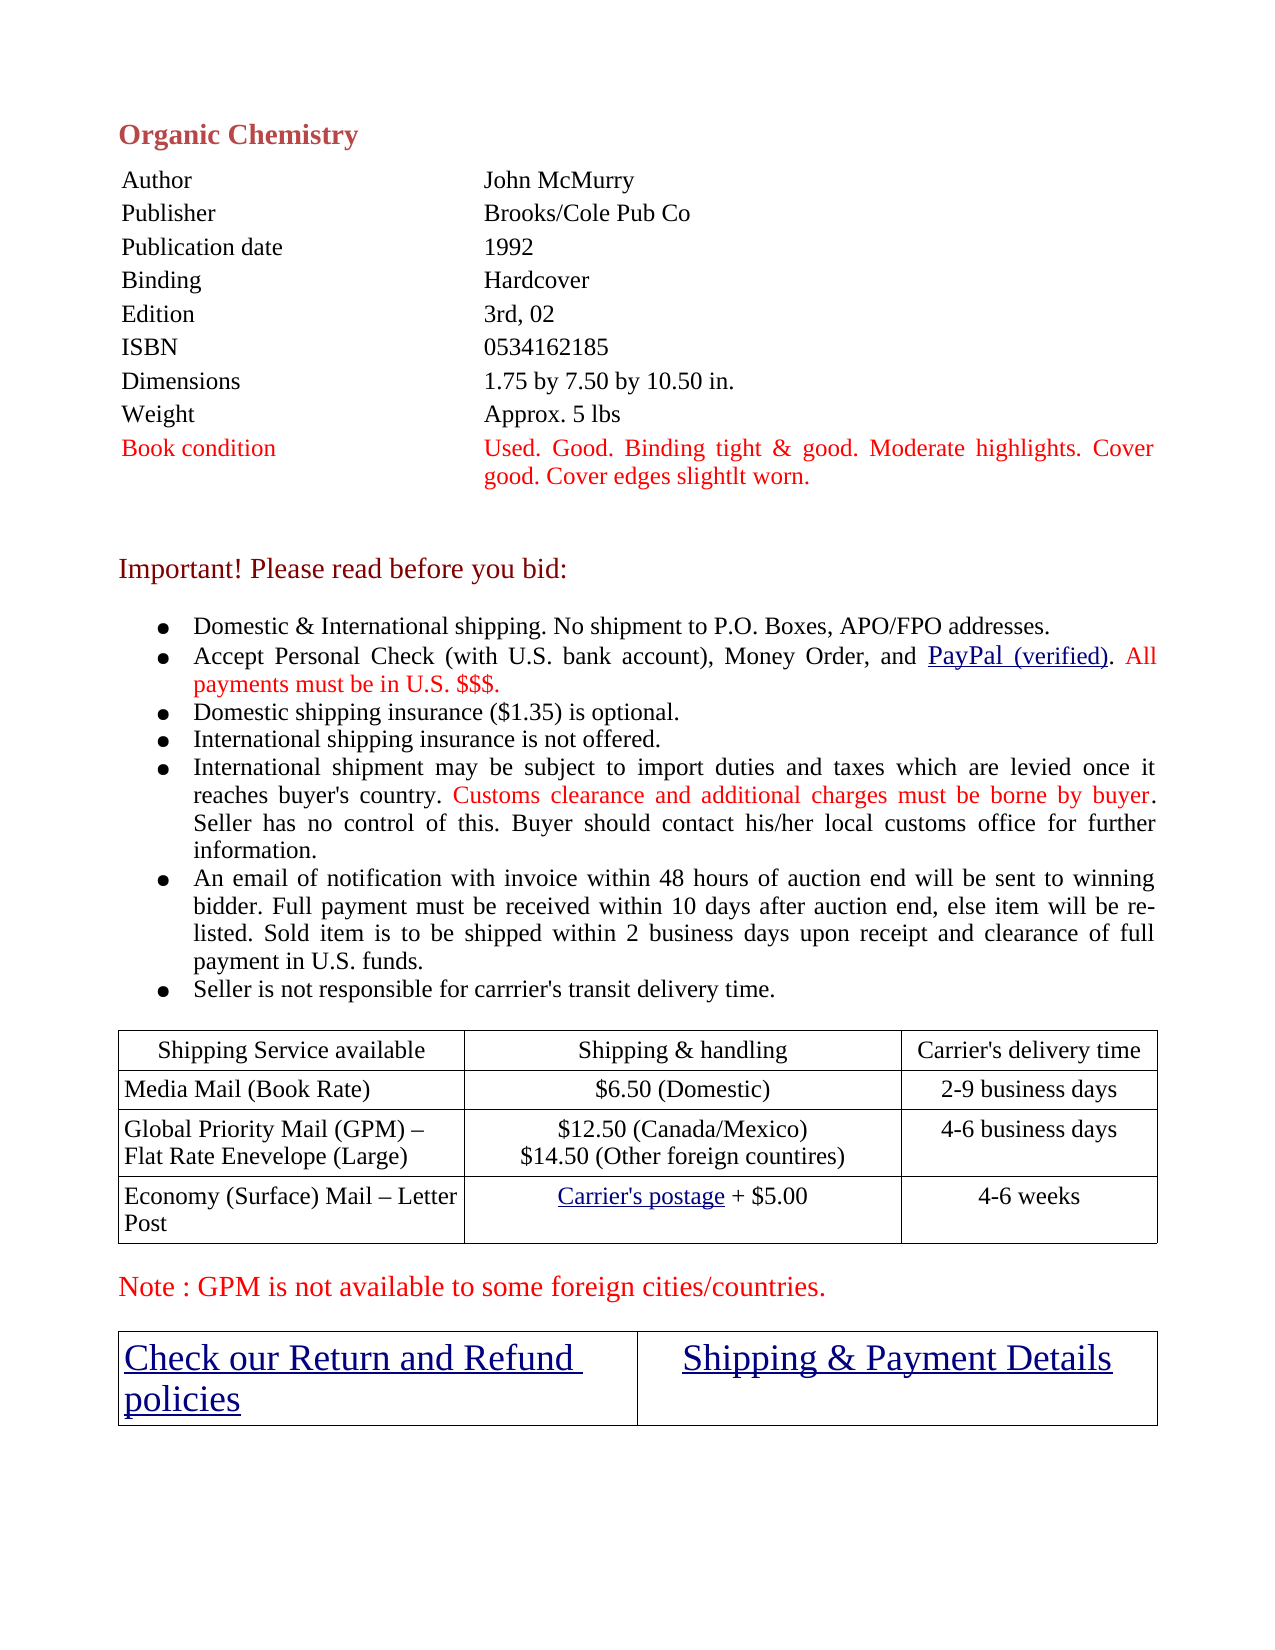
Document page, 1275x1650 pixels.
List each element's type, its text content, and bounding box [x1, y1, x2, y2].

table_cell 3rd, 02 [481, 297, 1157, 331]
table_cell 2-9 business days [902, 1071, 1157, 1109]
table_cell 4-6 weeks [902, 1177, 1157, 1243]
list International shipment may be subject to import duties and taxes which are levied once it reaches buyer's country. Customs clearance and additional charges must be borne by buyer. Seller has no control of this. Buyer should contact his/her local customs office for further information. [156, 753, 1157, 864]
table_cell Media Mail (Book Rate) [119, 1071, 464, 1109]
table_cell Weight [118, 398, 481, 431]
text Organic Chemistry [118, 118, 1157, 150]
table_cell Used. Good. Binding tight & good. Moderate highlights. Cover good. Cover edges slightlt worn. [481, 431, 1157, 492]
table_cell Approx. 5 lbs [481, 398, 1157, 431]
table_cell 0534162185 [481, 331, 1157, 364]
table_cell $12.50 (Canada/Mexico) $14.50 (Other foreign countires) [465, 1110, 901, 1176]
table_cell Dimensions [118, 364, 481, 398]
table_header John McMurry [481, 163, 1157, 196]
table_cell Binding [118, 264, 481, 297]
list An email of notification with invoice within 48 hours of auction end will be sent to winning bidder. Full payment must be received within 10 days after auction end, else item will be re-listed. Sold item is to be shipped within 2 business days upon receipt and clearance of full payment in U.S. funds. [156, 864, 1157, 975]
table_cell Edition [118, 297, 481, 331]
list Domestic shipping insurance ($1.35) is optional. [156, 698, 1157, 726]
table_cell Brooks/Cole Pub Co [481, 196, 1157, 230]
table_cell Publication date [118, 230, 481, 263]
table_cell 4-6 business days [902, 1110, 1157, 1176]
table_header Shipping Service available [119, 1031, 464, 1070]
table_header Shipping & Payment Details [638, 1332, 1157, 1425]
table_cell Economy (Surface) Mail – Letter Post [119, 1177, 464, 1243]
table_cell Hardcover [481, 264, 1157, 297]
list Domestic & International shipping. No shipment to P.O. Boxes, APO/FPO addresses. [156, 612, 1157, 640]
table_cell Carrier's postage + $5.00 [465, 1177, 901, 1243]
table_header Carrier's delivery time [902, 1031, 1157, 1070]
table_header Shipping & handling [465, 1031, 901, 1070]
text Important! Please read before you bid: [118, 552, 1157, 585]
table_cell ISBN [118, 331, 481, 364]
table_cell 1.75 by 7.50 by 10.50 in. [481, 364, 1157, 398]
text Note : GPM is not available to some foreign cities/countries. [118, 1271, 1157, 1303]
table_cell Global Priority Mail (GPM) – Flat Rate Enevelope (Large) [119, 1110, 464, 1176]
table_header Check our Return and Refund policies [119, 1332, 637, 1425]
list Accept Personal Check (with U.S. bank account), Money Order, and PayPal (verified). All payments must be in U.S. $$$. [156, 640, 1157, 698]
list Seller is not responsible for carrrier's transit delivery time. [156, 975, 1157, 1003]
table_cell 1992 [481, 230, 1157, 263]
table_cell $6.50 (Domestic) [465, 1071, 901, 1109]
table_cell Publisher [118, 196, 481, 230]
table_header Author [118, 163, 481, 196]
table_cell Book condition [118, 431, 481, 492]
list International shipping insurance is not offered. [156, 726, 1157, 753]
